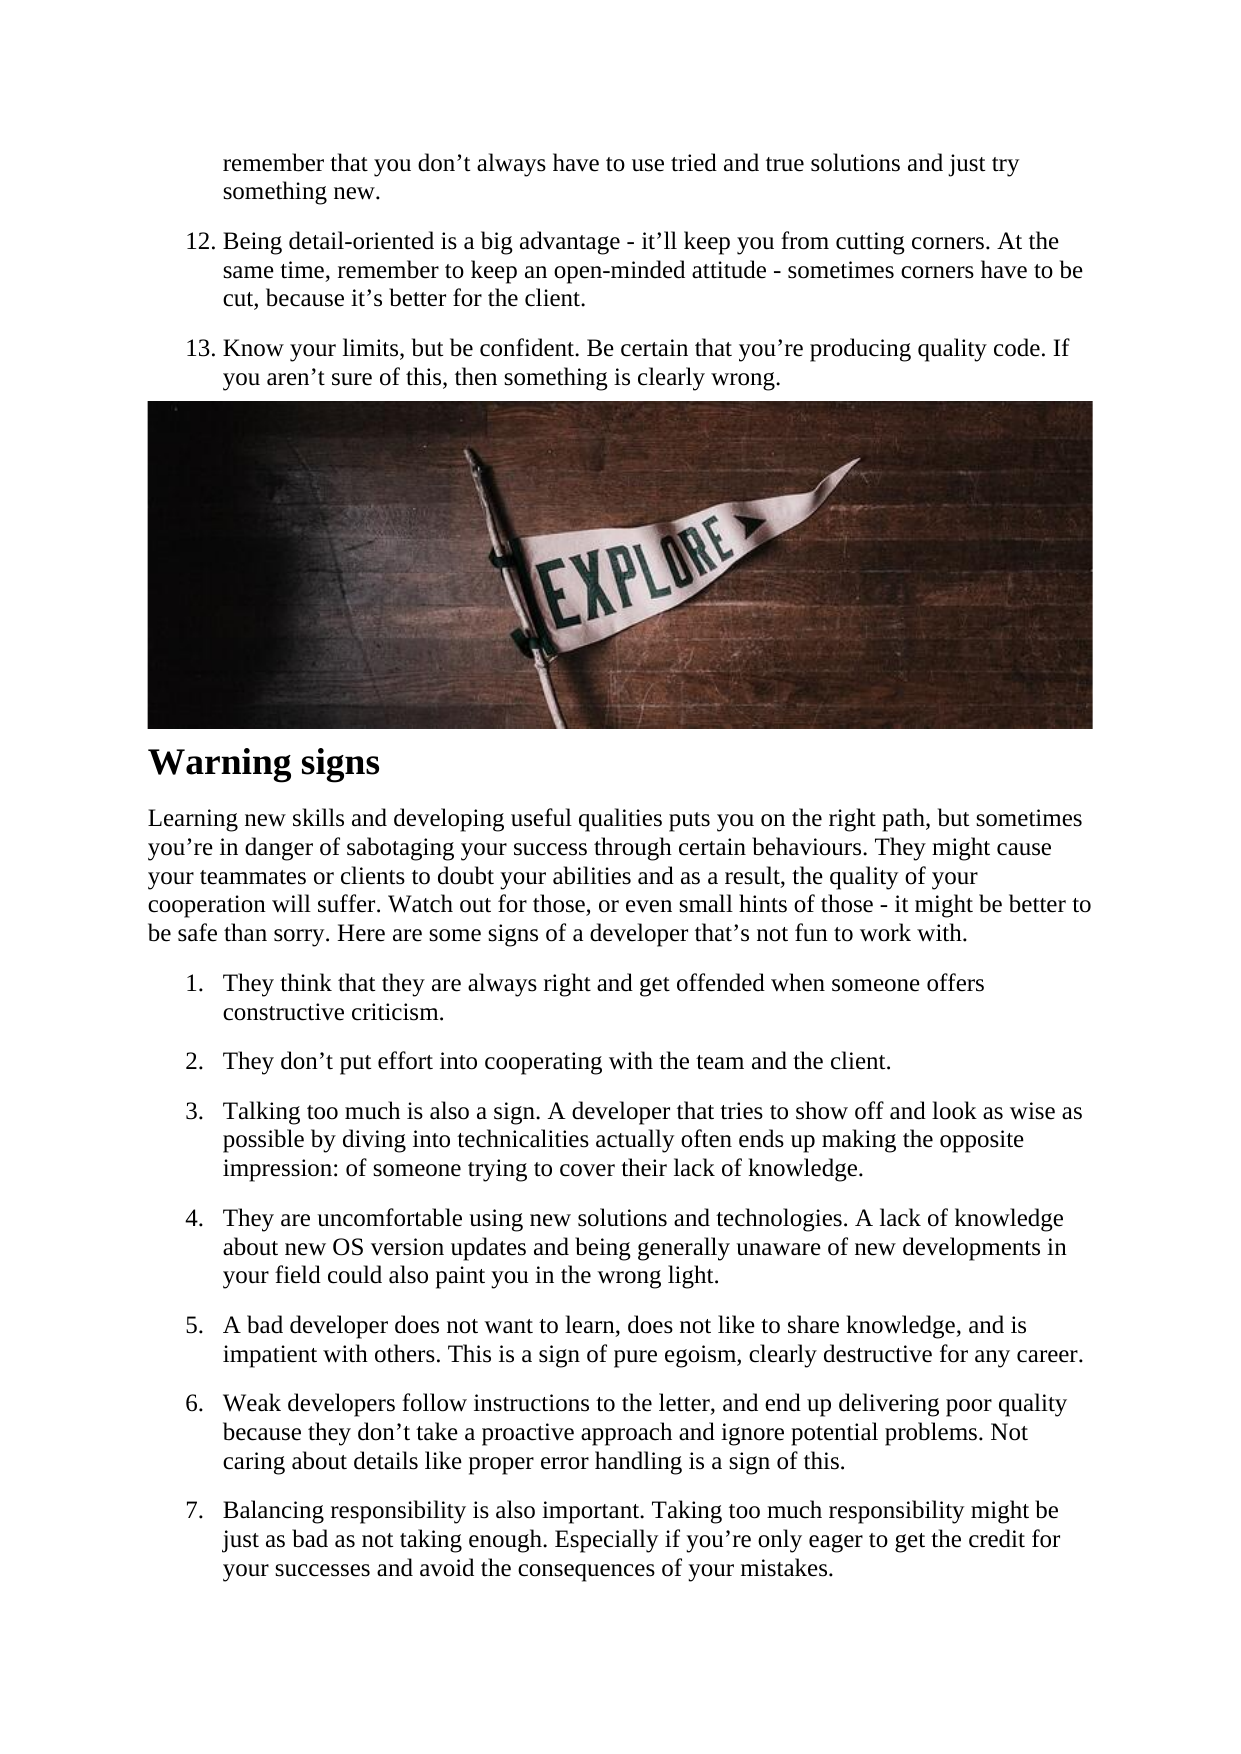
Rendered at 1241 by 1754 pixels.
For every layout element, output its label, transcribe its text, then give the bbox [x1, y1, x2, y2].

list Balancing responsibility is also important. Taking too much responsibility might be just as bad as not taking enough. Especially if you’re only eager to get the credit for your successes and avoid the consequences of your mistakes. [185, 1495, 1093, 1582]
list A bad developer does not want to learn, does not like to share knowledge, and is impatient with others. This is a sign of pure egoism, clearly destructive for any career. [185, 1310, 1093, 1367]
text Learning new skills and developing useful qualities puts you on the right path, but sometimes you’re in danger of sabotaging your success through certain behaviours. They might cause your teammates or clients to doubt your abilities and as a result, the quality of your cooperation will suffer. Watch out for those, or even small hints of those - it might be better to be safe than sorry. Here are some signs of a developer that’s not fun to work with. [148, 803, 1093, 947]
list They are uncomfortable using new solutions and technologies. A lack of knowledge about new OS version updates and being generally unaware of new developments in your field could also paint you in the wrong light. [185, 1203, 1093, 1289]
list Talking too much is also a sign. A developer that tries to show off and look as wise as possible by diving into technicalities actually often ends up making the opposite impression: of someone trying to cover their lack of knowledge. [185, 1096, 1093, 1182]
list Being detail-oriented is a big advantage - it’ll keep you from cutting corners. At the same time, remember to keep an open-minded attitude - sometimes corners have to be cut, because it’s better for the client. [185, 226, 1093, 312]
subtitle Warning signs [148, 739, 1093, 782]
list Weak developers follow instructions to the letter, and end up delivering poor quality because they don’t take a proactive approach and ignore potential problems. Not caring about details like proper error handling is a sign of this. [185, 1388, 1093, 1474]
list They don’t put effort into cooperating with the team and the client. [185, 1046, 1093, 1075]
list Know your limits, but be confident. Be certain that you’re producing quality code. If you aren’t sure of this, then something is clearly wrong. [185, 333, 1093, 391]
list They think that they are always right and get offended when someone offers constructive criticism. [185, 968, 1093, 1025]
list remember that you don’t always have to use tried and true solutions and just try something new. [185, 148, 1093, 205]
